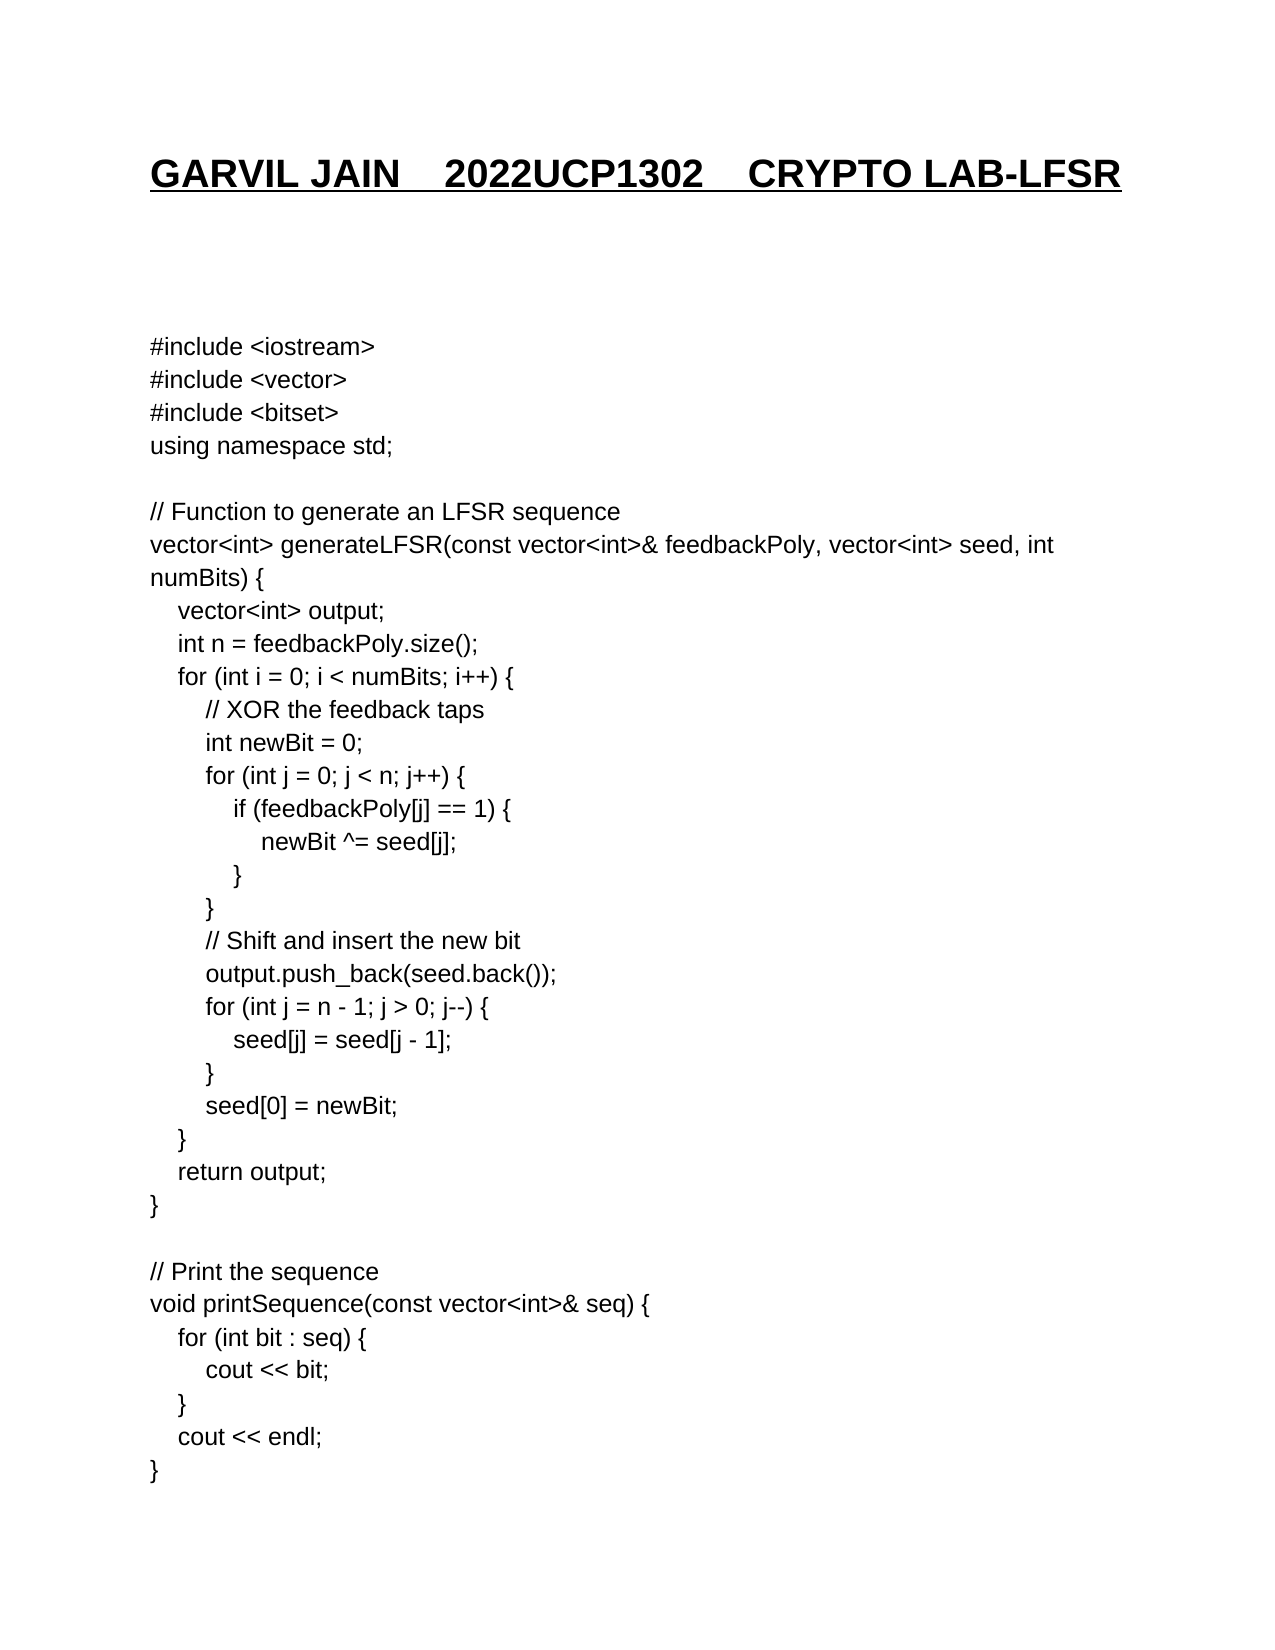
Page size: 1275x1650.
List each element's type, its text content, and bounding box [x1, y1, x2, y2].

text seed[j] = seed[j - 1]; [150, 1025, 1125, 1054]
text } [150, 1124, 1125, 1153]
text cout << bit; [150, 1356, 1125, 1384]
text } [150, 1454, 1125, 1483]
text } [150, 893, 1125, 922]
text int n = feedbackPoly.size(); [150, 629, 1125, 658]
text return output; [150, 1157, 1125, 1186]
text // Shift and insert the new bit [150, 926, 1125, 955]
text // Function to generate an LFSR sequence [150, 497, 1125, 526]
text #include <vector> [150, 365, 1125, 394]
text } [150, 860, 1125, 889]
text vector<int> generateLFSR(const vector<int>& feedbackPoly, vector<int> seed, int numBits) { [150, 530, 1125, 592]
text for (int i = 0; i < numBits; i++) { [150, 662, 1125, 691]
text GARVIL JAIN 2022UCP1302 CRYPTO LAB-LFSR [150, 150, 1125, 196]
text for (int bit : seq) { [150, 1322, 1125, 1351]
text using namespace std; [150, 431, 1125, 460]
text } [150, 1190, 1125, 1219]
text if (feedbackPoly[j] == 1) { [150, 794, 1125, 823]
text void printSequence(const vector<int>& seq) { [150, 1289, 1125, 1318]
text // Print the sequence [150, 1256, 1125, 1285]
text seed[0] = newBit; [150, 1091, 1125, 1120]
text vector<int> output; [150, 596, 1125, 625]
text for (int j = n - 1; j > 0; j--) { [150, 992, 1125, 1021]
text #include <iostream> [150, 332, 1125, 361]
text } [150, 1058, 1125, 1087]
text #include <bitset> [150, 398, 1125, 427]
text int newBit = 0; [150, 728, 1125, 757]
text cout << endl; [150, 1422, 1125, 1450]
text output.push_back(seed.back()); [150, 959, 1125, 988]
text newBit ^= seed[j]; [150, 827, 1125, 856]
text for (int j = 0; j < n; j++) { [150, 761, 1125, 790]
text } [150, 1388, 1125, 1417]
text // XOR the feedback taps [150, 695, 1125, 724]
